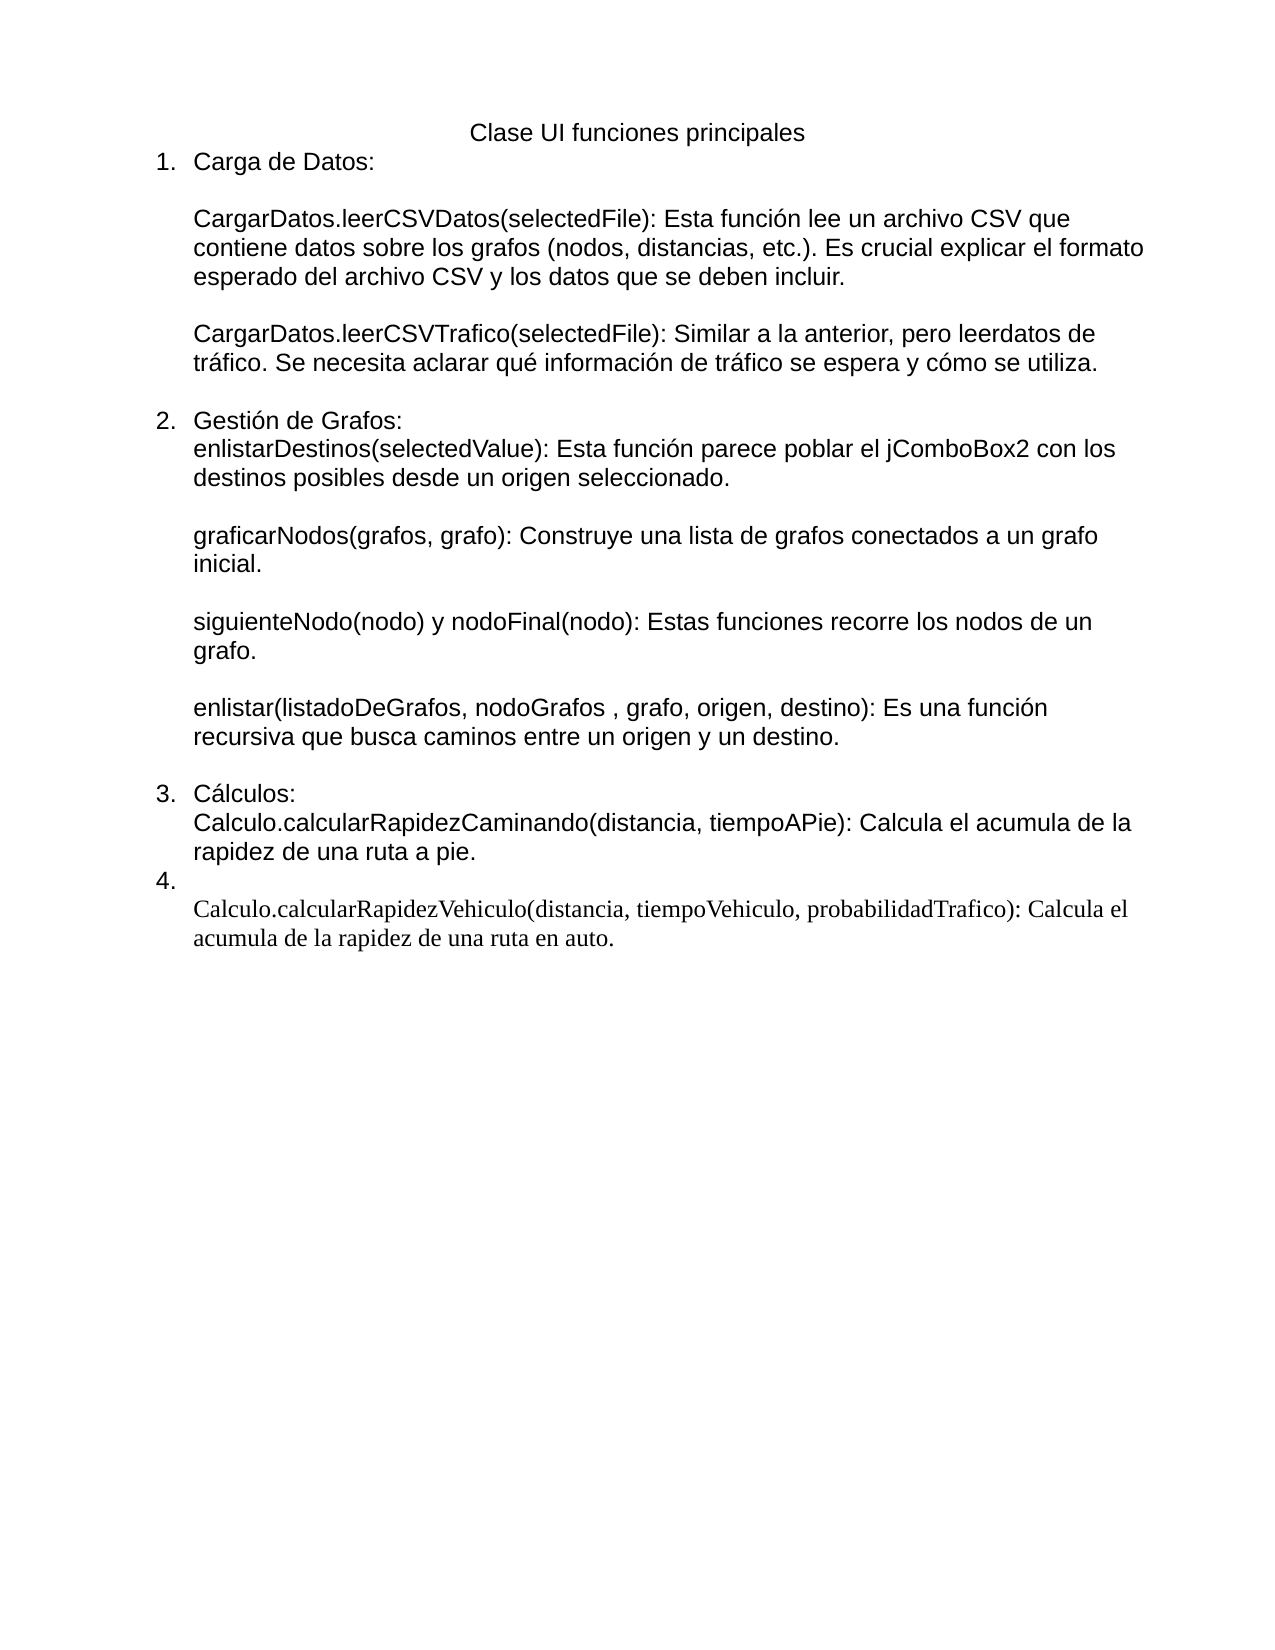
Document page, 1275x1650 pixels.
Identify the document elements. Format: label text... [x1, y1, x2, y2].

list Gestión de Grafos: [156, 406, 1157, 434]
list CargarDatos.leerCSVDatos(selectedFile): Esta función lee un archivo CSV que contiene datos sobre los grafos (nodos, distancias, etc.). Es crucial explicar el formato esperado del archivo CSV y los datos que se deben incluir. [156, 204, 1157, 291]
list Cálculos: [156, 779, 1157, 808]
list siguienteNodo(nodo) y nodoFinal(nodo): Estas funciones recorre los nodos de un grafo. [156, 607, 1157, 664]
list Calculo.calcularRapidezCaminando(distancia, tiempoAPie): Calcula el acumula de la rapidez de una ruta a pie. [156, 808, 1157, 866]
list enlistar(listadoDeGrafos, nodoGrafos , grafo, origen, destino): Es una función recursiva que busca caminos entre un origen y un destino. [156, 693, 1157, 751]
text Clase UI funciones principales [118, 118, 1157, 147]
list Carga de Datos: [156, 147, 1157, 176]
list Calculo.calcularRapidezVehiculo(distancia, tiempoVehiculo, probabilidadTrafico): Calcula el acumula de la rapidez de una ruta en auto. [156, 894, 1157, 952]
list CargarDatos.leerCSVTrafico(selectedFile): Similar a la anterior, pero leerdatos de tráfico. Se necesita aclarar qué información de tráfico se espera y cómo se utiliza. [156, 319, 1157, 377]
list graficarNodos(grafos, grafo): Construye una lista de grafos conectados a un grafo inicial. [156, 521, 1157, 578]
list enlistarDestinos(selectedValue): Esta función parece poblar el jComboBox2 con los destinos posibles desde un origen seleccionado. [156, 434, 1157, 492]
